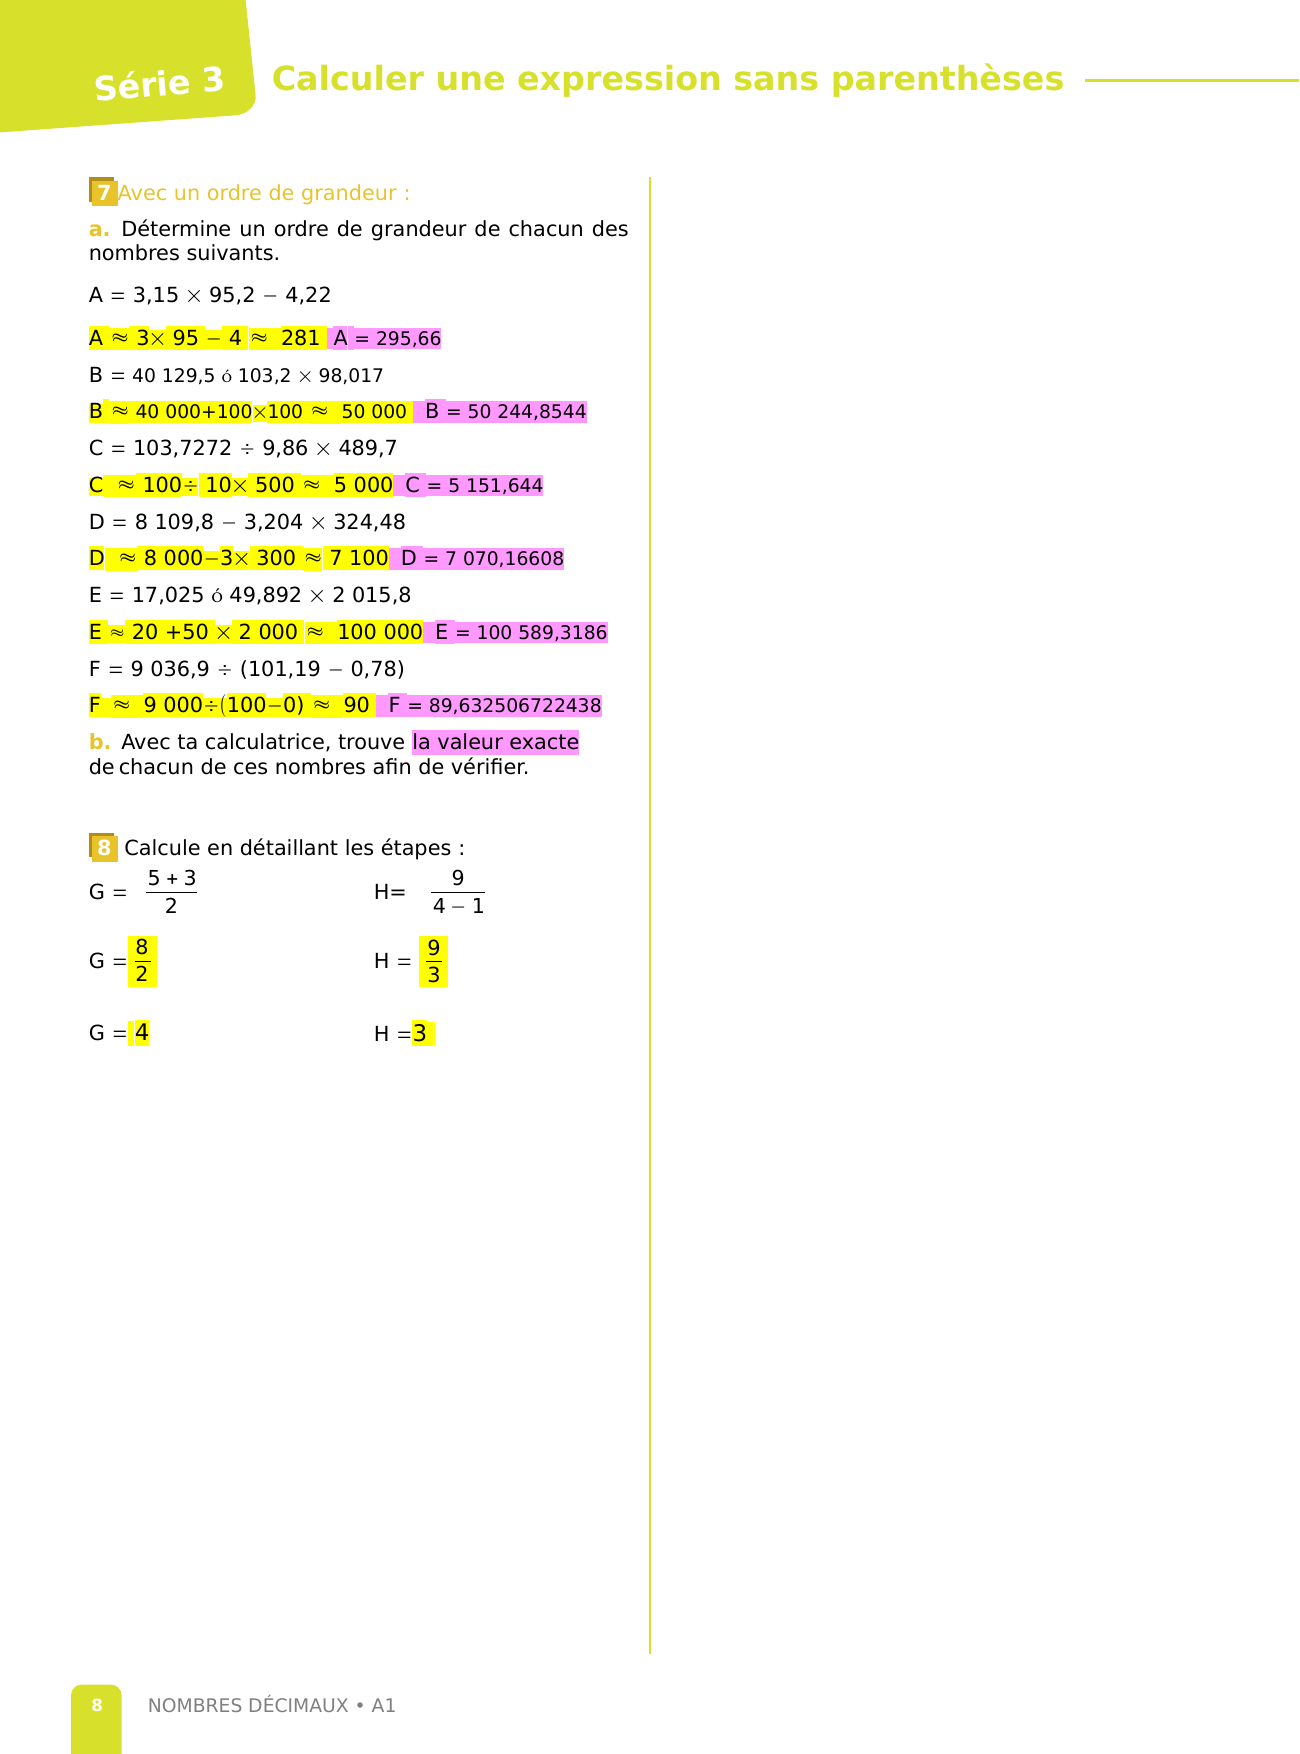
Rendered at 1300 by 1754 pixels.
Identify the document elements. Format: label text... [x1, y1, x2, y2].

text E ≈ 20 +50 × 2 000 ≈ 100 000 E = 100 589,3186 [88, 620, 629, 644]
text [157, 936, 344, 987]
text F = 9 036,9 ÷ (101,19 − 0,78) [88, 657, 629, 681]
text F ≈ 9 000÷(100−0) ≈ 90 F = 89,632506722438 [88, 693, 629, 718]
text D = 8 109,8 − 3,204 × 324,48 [88, 510, 629, 534]
text A ≈ 3× 95 − 4 ≈ 281 A = 295,66 [88, 326, 629, 350]
text D ≈ 8 000−3× 300 ≈ 7 100 D = 7 070,16608 [88, 546, 629, 571]
text E = 17,025  49,892 × 2 015,8 [88, 583, 629, 608]
subtitle Avec un ordre de grandeur : [114, 177, 629, 205]
subtitle Calcule en détaillant les étapes : [114, 833, 629, 861]
text A  3,15 × 95,2 − 4,22 [88, 283, 629, 307]
text H =3 [373, 1005, 629, 1046]
list Avec ta calculatrice, trouve la valeur exacte de chacun de ces nombres afin de vérifier. [88, 730, 629, 779]
text H = [373, 936, 419, 987]
text [448, 936, 629, 987]
text C = 103,7272 ÷ 9,86 × 489,7 [88, 436, 629, 461]
text B = 40 129,5  103,2 × 98,017 [88, 363, 629, 387]
text G = 4 [88, 1005, 344, 1046]
list G = [88, 867, 344, 918]
list Détermine un ordre de grandeur de chacun des nombres suivants. [88, 217, 629, 266]
text B ≈ 40 000+100×100 ≈ 50 000 B = 50 244,8544 [88, 399, 629, 424]
text G = [88, 936, 128, 987]
text C ≈ 100÷ 10× 500 ≈ 5 000 C = 5 151,644 [88, 473, 629, 497]
list H= [373, 867, 629, 918]
